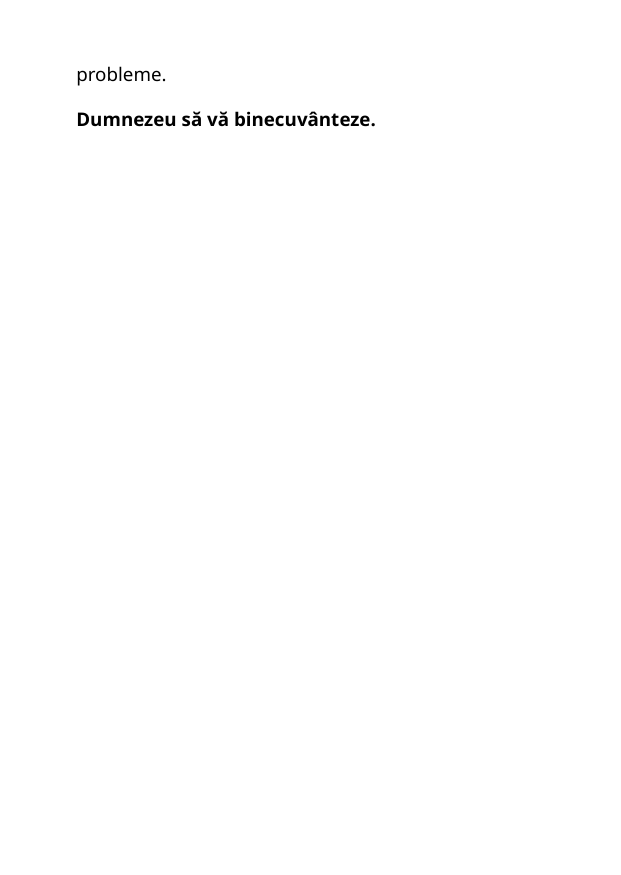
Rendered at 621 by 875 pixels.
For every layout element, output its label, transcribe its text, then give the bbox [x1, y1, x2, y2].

text Dumnezeu să vă binecuvânteze. [76, 107, 535, 132]
text probleme. [76, 62, 535, 87]
